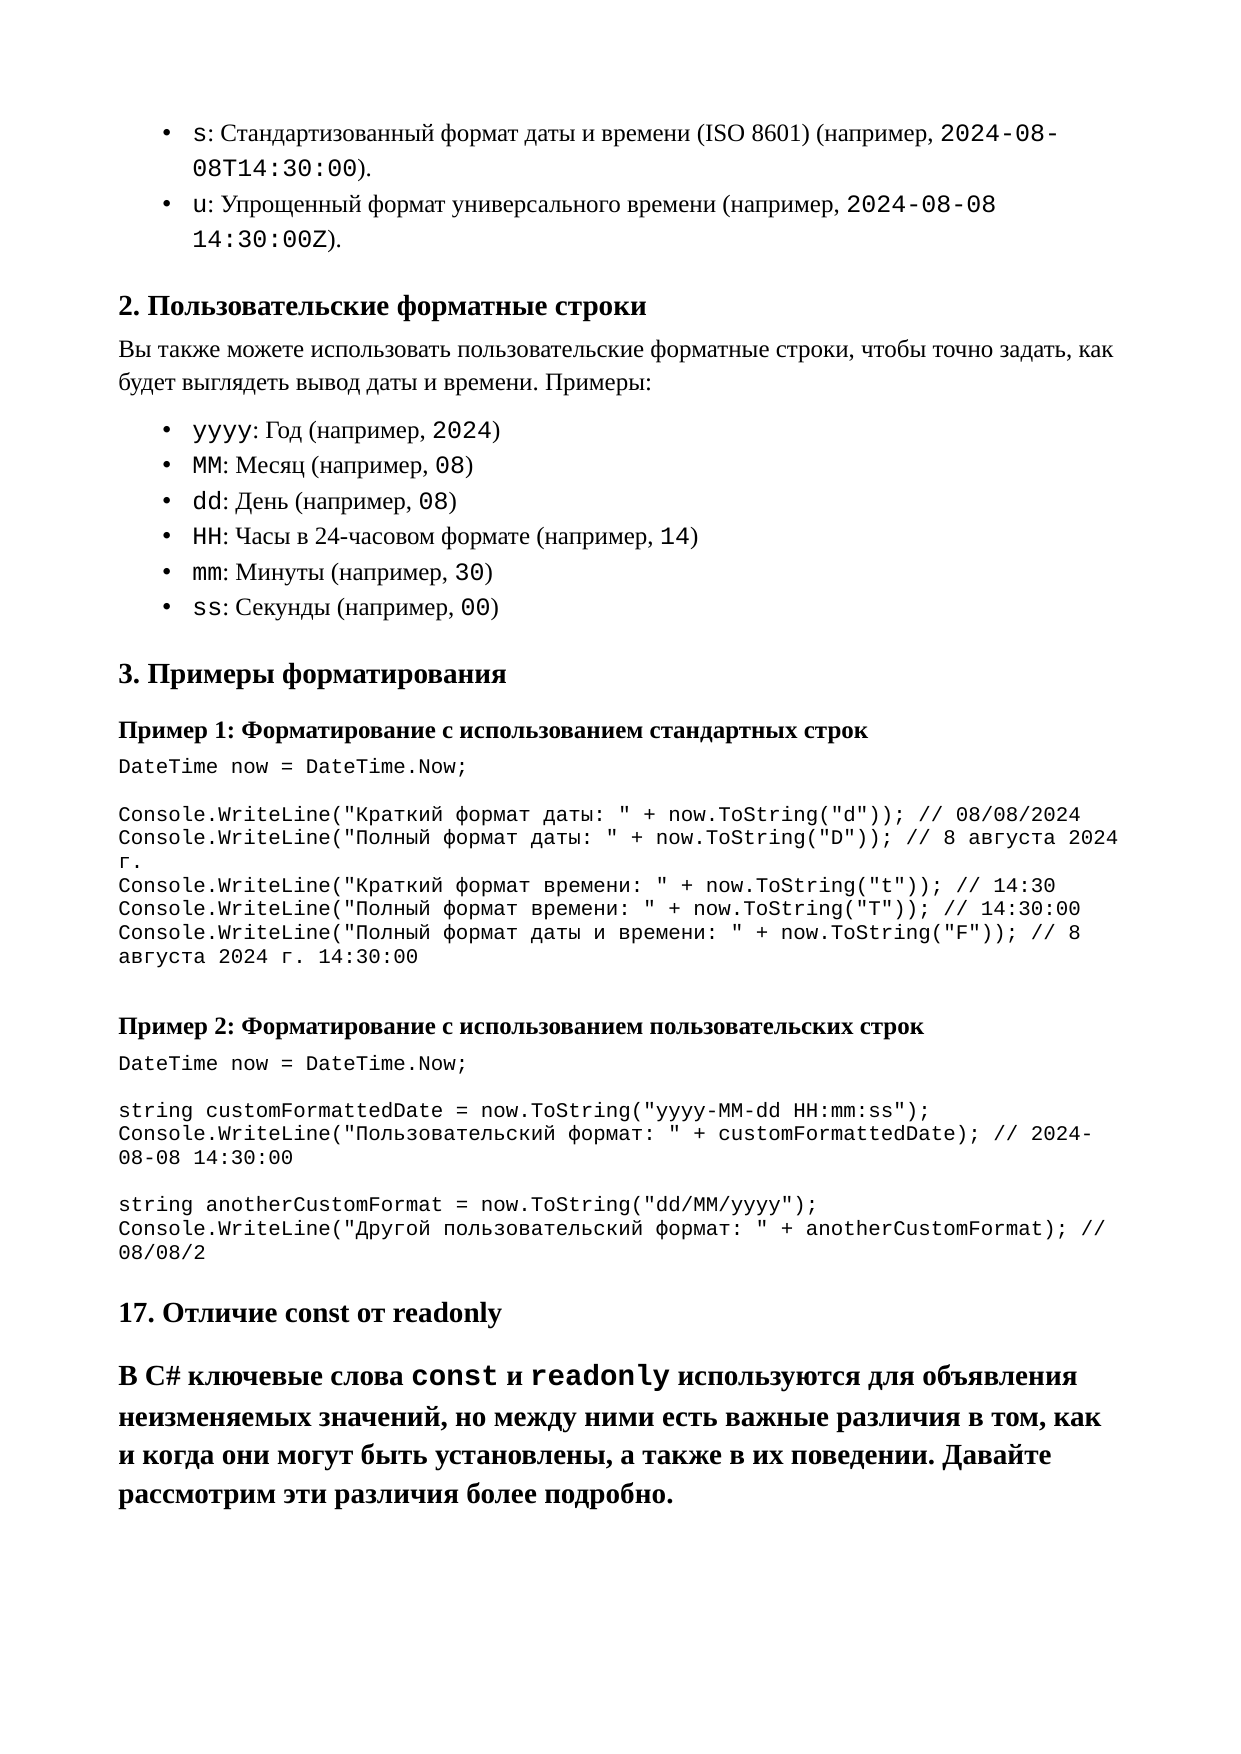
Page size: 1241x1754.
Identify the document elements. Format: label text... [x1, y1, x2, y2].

list HH: Часы в 24-часовом формате (например, 14) [162, 521, 1122, 552]
text Console.WriteLine("Полный формат даты и времени: " + now.ToString("F")); // 8 августа 2024 г. 14:30:00 [118, 922, 1122, 969]
text Вы также можете использовать пользовательские форматные строки, чтобы точно задать, как будет выглядеть вывод даты и времени. Примеры: [118, 334, 1122, 396]
text Console.WriteLine("Полный формат времени: " + now.ToString("T")); // 14:30:00 [118, 898, 1122, 922]
list yyyy: Год (например, 2024) [162, 415, 1122, 446]
text Console.WriteLine("Краткий формат даты: " + now.ToString("d")); // 08/08/2024 [118, 804, 1122, 827]
text 17. Отличие const от readonly [118, 1295, 1122, 1328]
text DateTime now = DateTime.Now; [118, 1052, 1122, 1076]
text string anotherCustomFormat = now.ToString("dd/MM/yyyy"); [118, 1194, 1122, 1218]
text Console.WriteLine("Другой пользовательский формат: " + anotherCustomFormat); // 08/08/2 [118, 1218, 1122, 1265]
text Console.WriteLine("Полный формат даты: " + now.ToString("D")); // 8 августа 2024 г. [118, 827, 1122, 875]
list ss: Секунды (например, 00) [162, 592, 1122, 623]
text В C# ключевые слова const и readonly используются для объявления неизменяемых значений, но между ними есть важные различия в том, как и когда они могут быть установлены, а также в их поведении. Давайте рассмотрим эти различия более подробно. [118, 1358, 1122, 1509]
subtitle Пример 2: Форматирование с использованием пользовательских строк [118, 1011, 1122, 1040]
text DateTime now = DateTime.Now; [118, 756, 1122, 780]
subtitle 3. Примеры форматирования [118, 657, 1122, 690]
text string customFormattedDate = now.ToString("yyyy-MM-dd HH:mm:ss"); [118, 1100, 1122, 1123]
list s: Стандартизованный формат даты и времени (ISO 8601) (например, 2024-08-08T14:30:00). [162, 118, 1122, 184]
list u: Упрощенный формат универсального времени (например, 2024-08-08 14:30:00Z). [162, 189, 1122, 254]
text Console.WriteLine("Краткий формат времени: " + now.ToString("t")); // 14:30 [118, 875, 1122, 898]
list mm: Минуты (например, 30) [162, 557, 1122, 587]
subtitle 2. Пользовательские форматные строки [118, 288, 1122, 322]
list dd: День (например, 08) [162, 486, 1122, 517]
subtitle Пример 1: Форматирование с использованием стандартных строк [118, 715, 1122, 744]
text Console.WriteLine("Пользовательский формат: " + customFormattedDate); // 2024-08-08 14:30:00 [118, 1123, 1122, 1171]
list MM: Месяц (например, 08) [162, 450, 1122, 481]
